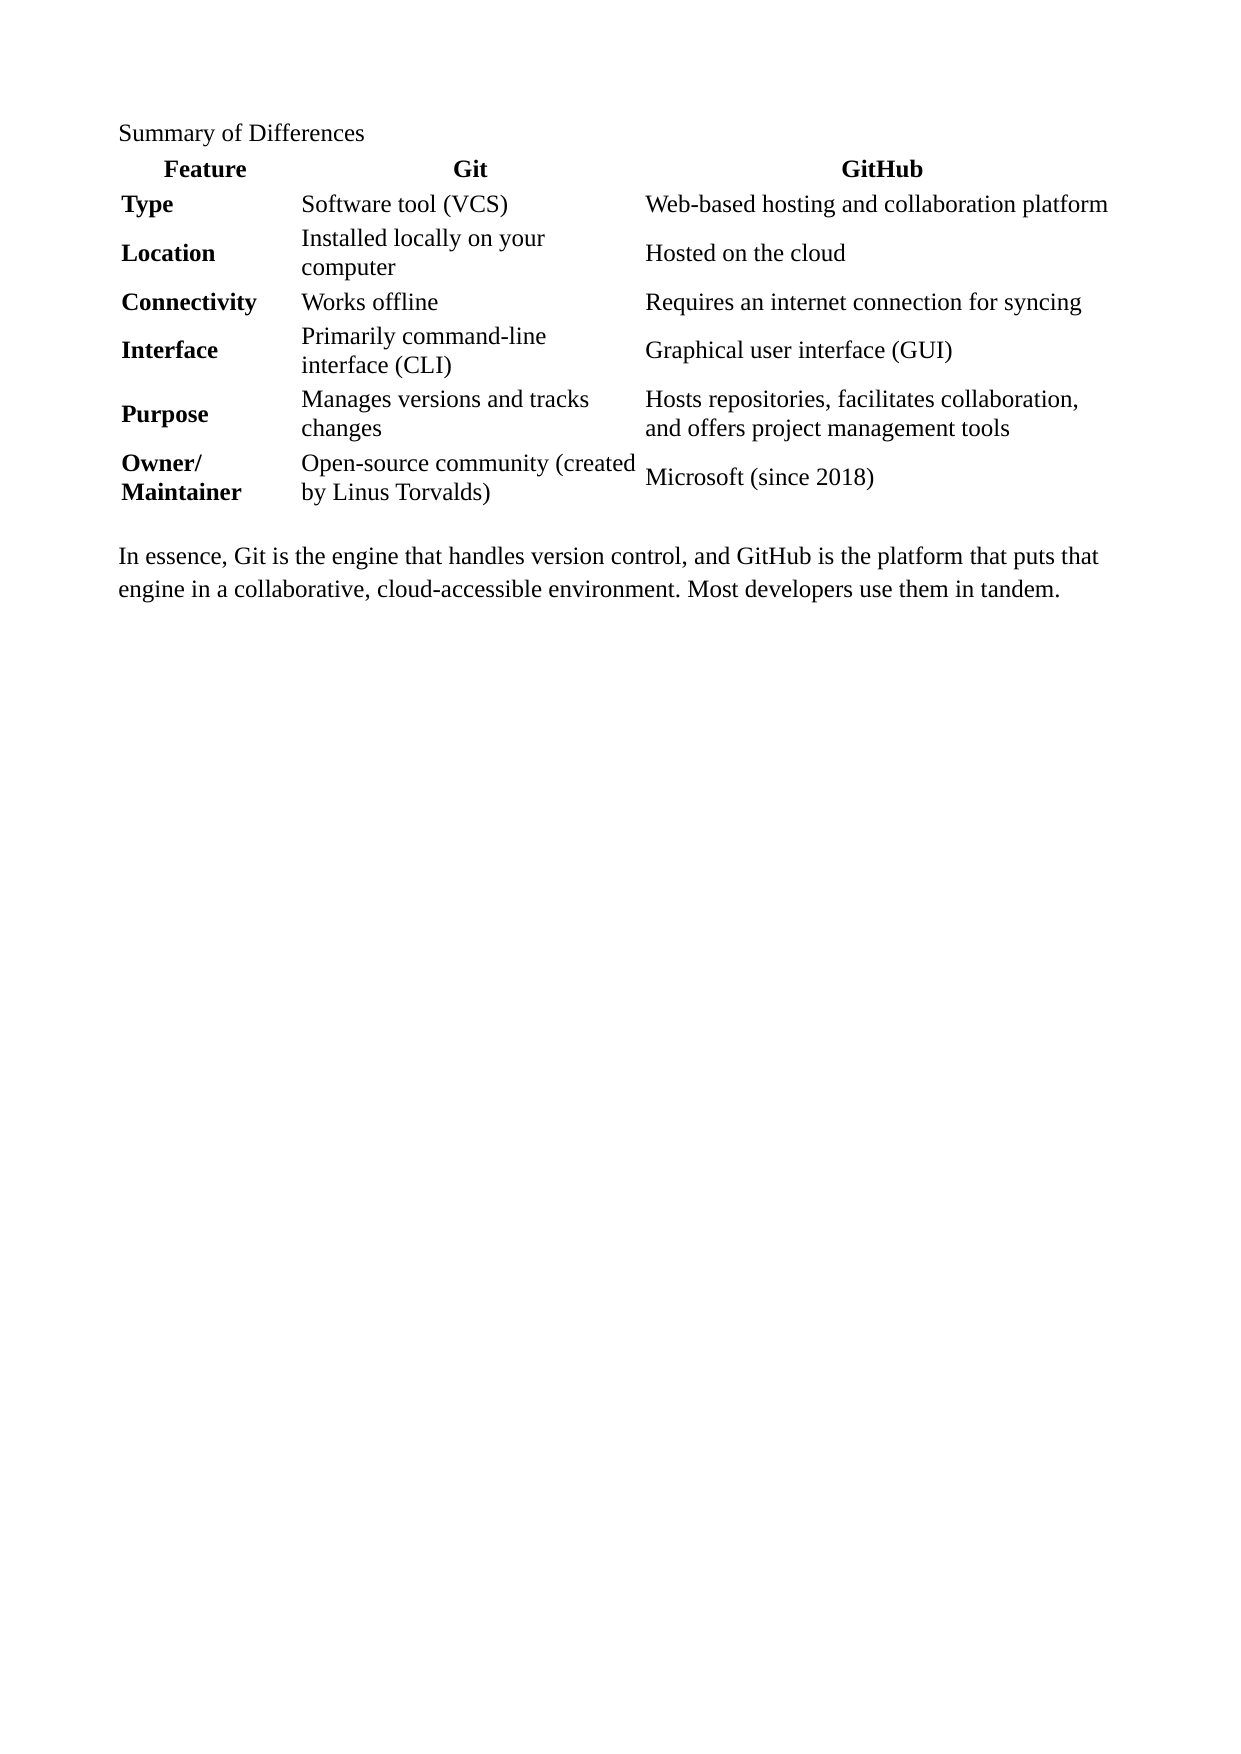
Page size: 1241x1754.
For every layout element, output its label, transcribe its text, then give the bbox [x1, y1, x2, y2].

text In essence, Git is the engine that handles version control, and GitHub is the platform that puts that engine in a collaborative, cloud-accessible environment. Most developers use them in tandem. [118, 541, 1122, 603]
table_header Git [298, 151, 642, 186]
table_cell Interface [118, 318, 298, 382]
table_cell Graphical user interface (GUI) [642, 318, 1122, 382]
table_cell Software tool (VCS) [298, 186, 642, 220]
text Summary of Differences [118, 118, 1122, 147]
table_header GitHub [642, 151, 1122, 186]
table_cell Microsoft (since 2018) [642, 445, 1122, 508]
table_cell Location [118, 220, 298, 284]
table_cell Purpose [118, 382, 298, 445]
table_cell Hosts repositories, facilitates collaboration, and offers project management tools [642, 382, 1122, 445]
table_cell Primarily command-line interface (CLI) [298, 318, 642, 382]
table_cell Web-based hosting and collaboration platform [642, 186, 1122, 220]
table_header Feature [118, 151, 298, 186]
table_cell Works offline [298, 284, 642, 318]
table_cell Connectivity [118, 284, 298, 318]
table_cell Owner/Maintainer [118, 445, 298, 508]
table_cell Type [118, 186, 298, 220]
table_cell Manages versions and tracks changes [298, 382, 642, 445]
table_cell Requires an internet connection for syncing [642, 284, 1122, 318]
table_cell Open-source community (created by Linus Torvalds) [298, 445, 642, 508]
table_cell Hosted on the cloud [642, 220, 1122, 284]
table_cell Installed locally on your computer [298, 220, 642, 284]
